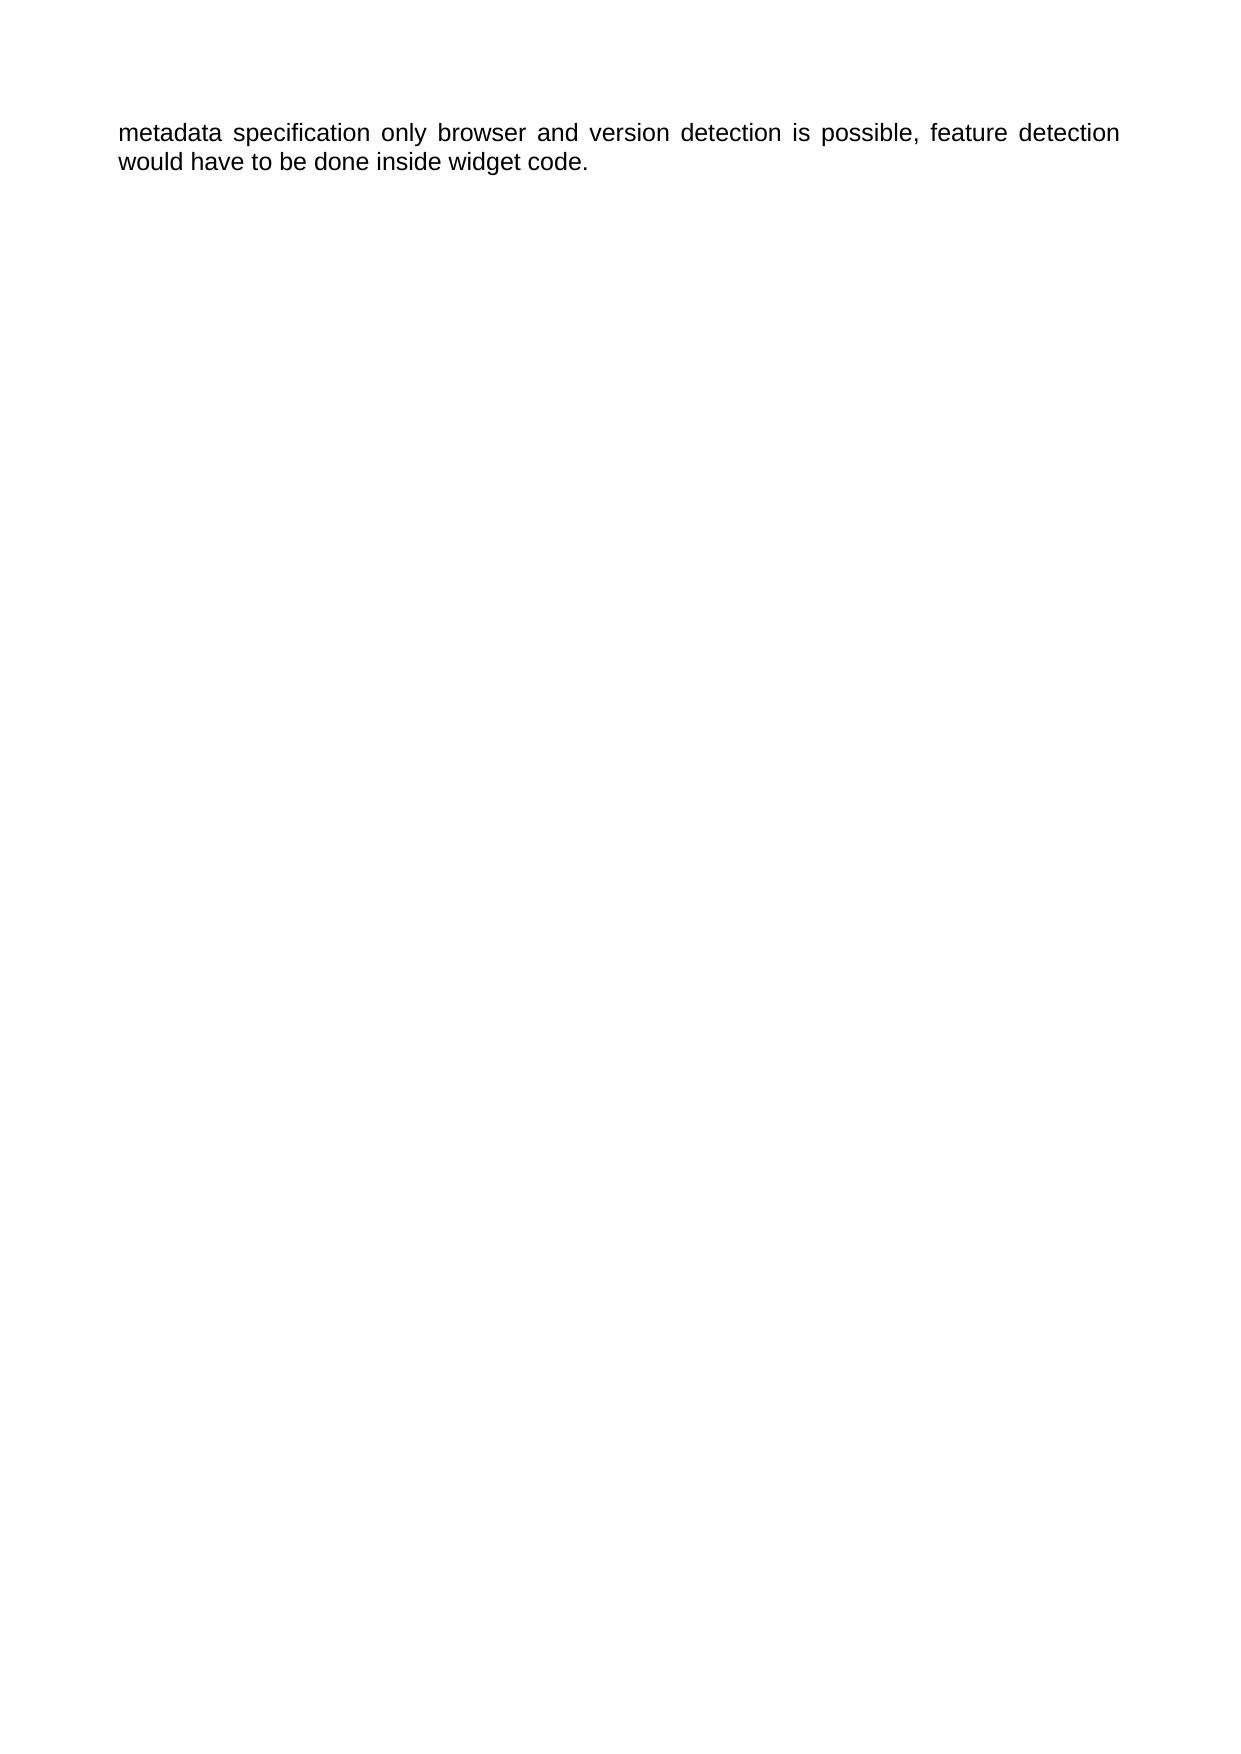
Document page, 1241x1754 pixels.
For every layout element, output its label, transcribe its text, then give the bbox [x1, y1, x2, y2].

text metadata specification only browser and version detection is possible, feature detection would have to be done inside widget code. [118, 118, 1122, 176]
